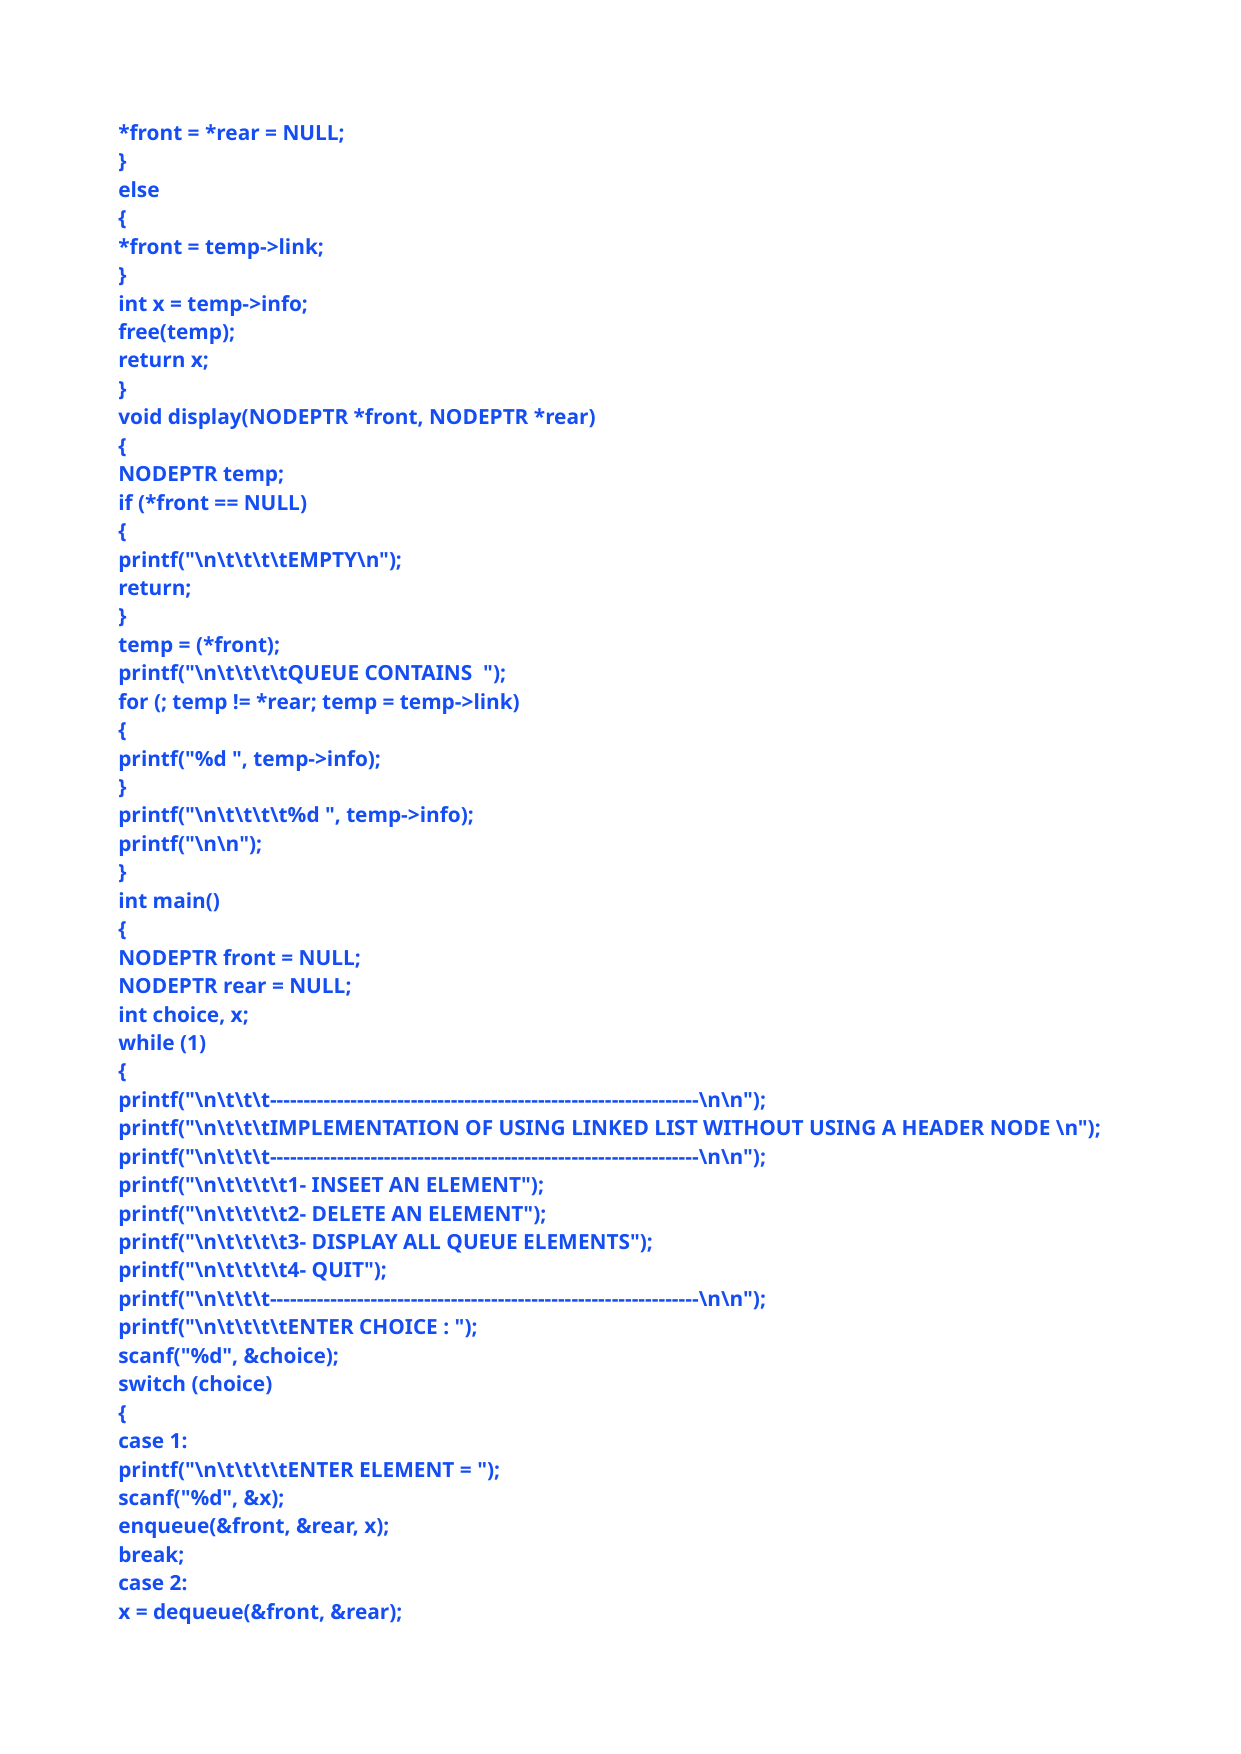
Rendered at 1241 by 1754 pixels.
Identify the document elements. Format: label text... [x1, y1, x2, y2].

text break; [118, 1540, 1122, 1568]
text x = dequeue(&front, &rear); [118, 1597, 1122, 1625]
text printf("\n\n"); [118, 829, 1122, 857]
text case 2: [118, 1568, 1122, 1597]
text void display(NODEPTR *front, NODEPTR *rear) [118, 402, 1122, 431]
text printf("\n\t\t\tIMPLEMENTATION OF USING LINKED LIST WITHOUT USING A HEADER NODE \n"); [118, 1113, 1122, 1142]
text { [118, 203, 1122, 232]
text NODEPTR front = NULL; [118, 943, 1122, 971]
text { [118, 914, 1122, 943]
text printf("\n\t\t\t\t4- QUIT"); [118, 1256, 1122, 1284]
text printf("\n\t\t\t\t1- INSEET AN ELEMENT"); [118, 1170, 1122, 1199]
text free(temp); [118, 317, 1122, 346]
text int x = temp->info; [118, 289, 1122, 317]
text printf("\n\t\t\t\tENTER CHOICE : "); [118, 1312, 1122, 1341]
text enqueue(&front, &rear, x); [118, 1512, 1122, 1540]
text *front = temp->link; [118, 232, 1122, 260]
text { [118, 1057, 1122, 1085]
text } [118, 374, 1122, 402]
text case 1: [118, 1426, 1122, 1455]
text { [118, 431, 1122, 459]
text return; [118, 573, 1122, 602]
text scanf("%d", &choice); [118, 1341, 1122, 1369]
text printf("\n\t\t\t----------------------------------------------------------------\n\n"); [118, 1085, 1122, 1113]
text printf("\n\t\t\t\t2- DELETE AN ELEMENT"); [118, 1199, 1122, 1227]
text { [118, 715, 1122, 744]
text int choice, x; [118, 1000, 1122, 1028]
text while (1) [118, 1028, 1122, 1057]
text } [118, 147, 1122, 175]
text } [118, 772, 1122, 801]
text printf("\n\t\t\t----------------------------------------------------------------\n\n"); [118, 1142, 1122, 1170]
text } [118, 857, 1122, 886]
text for (; temp != *rear; temp = temp->link) [118, 687, 1122, 715]
text } [118, 602, 1122, 630]
text int main() [118, 886, 1122, 914]
text printf("\n\t\t\t\tQUEUE CONTAINS "); [118, 658, 1122, 687]
text printf("%d ", temp->info); [118, 744, 1122, 772]
text *front = *rear = NULL; [118, 118, 1122, 147]
text printf("\n\t\t\t----------------------------------------------------------------\n\n"); [118, 1284, 1122, 1312]
text printf("\n\t\t\t\tENTER ELEMENT = "); [118, 1455, 1122, 1483]
text { [118, 516, 1122, 545]
text printf("\n\t\t\t\tEMPTY\n"); [118, 545, 1122, 573]
text else [118, 175, 1122, 203]
text NODEPTR rear = NULL; [118, 971, 1122, 1000]
text if (*front == NULL) [118, 488, 1122, 516]
text NODEPTR temp; [118, 459, 1122, 488]
text } [118, 260, 1122, 289]
text switch (choice) [118, 1369, 1122, 1398]
text { [118, 1398, 1122, 1426]
text scanf("%d", &x); [118, 1483, 1122, 1512]
text printf("\n\t\t\t\t3- DISPLAY ALL QUEUE ELEMENTS"); [118, 1227, 1122, 1256]
text temp = (*front); [118, 630, 1122, 658]
text printf("\n\t\t\t\t%d ", temp->info); [118, 801, 1122, 829]
text return x; [118, 346, 1122, 374]
